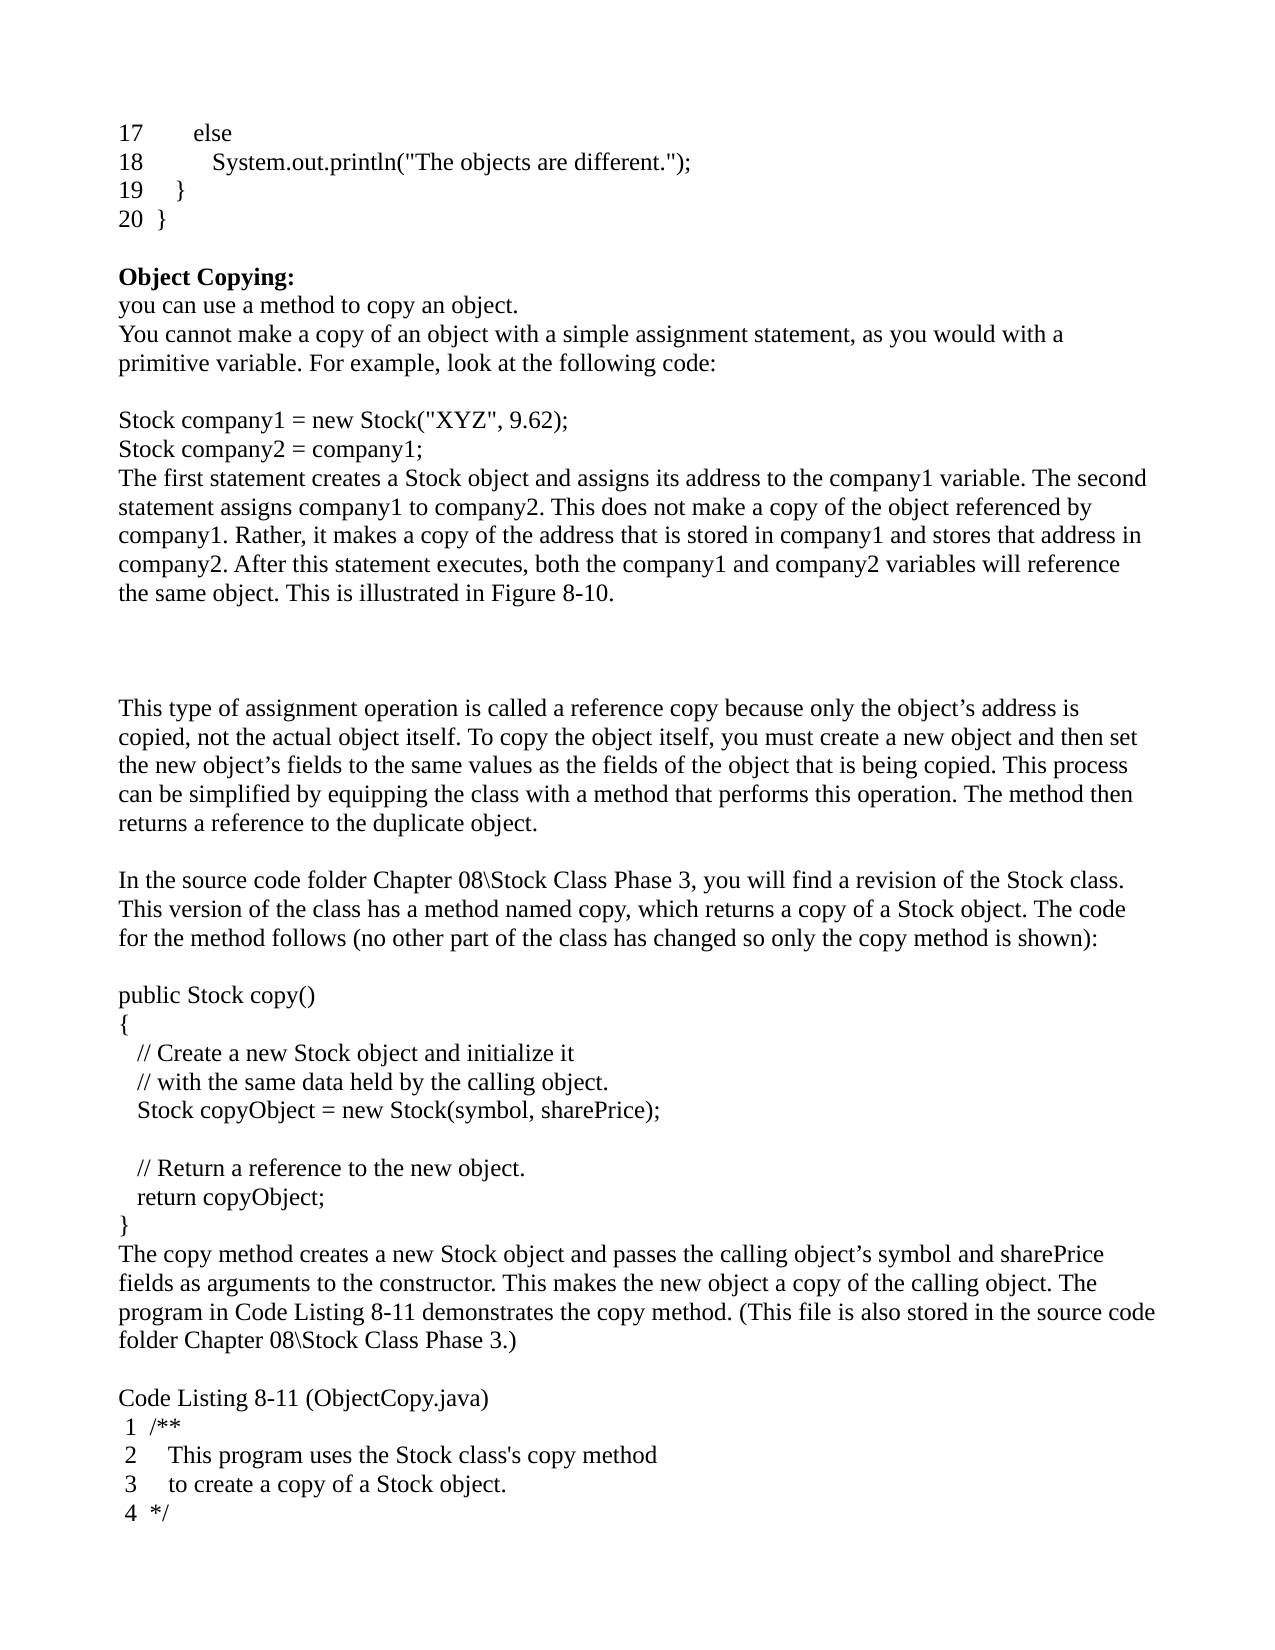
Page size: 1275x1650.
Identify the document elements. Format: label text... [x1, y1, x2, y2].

text This type of assignment operation is called a reference copy because only the object’s address is copied, not the actual object itself. To copy the object itself, you must create a new object and then set the new object’s fields to the same values as the fields of the object that is being copied. This process can be simplified by equipping the class with a method that performs this operation. The method then returns a reference to the duplicate object. [118, 693, 1157, 837]
text // with the same data held by the calling object. [118, 1067, 1157, 1096]
text you can use a method to copy an object. [118, 291, 1157, 319]
text 20 } [118, 204, 1157, 233]
text // Return a reference to the new object. [118, 1153, 1157, 1182]
text 19 } [118, 176, 1157, 204]
text Stock company2 = company1; [118, 434, 1157, 463]
text 3 to create a copy of a Stock object. [118, 1469, 1157, 1498]
text The first statement creates a Stock object and assigns its address to the company1 variable. The second statement assigns company1 to company2. This does not make a copy of the object referenced by company1. Rather, it makes a copy of the address that is stored in company1 and stores that address in company2. After this statement executes, both the company1 and company2 variables will reference the same object. This is illustrated in Figure 8-10. [118, 463, 1157, 607]
text 2 This program uses the Stock class's copy method [118, 1441, 1157, 1469]
text } [118, 1211, 1157, 1239]
text Stock company1 = new Stock("XYZ", 9.62); [118, 406, 1157, 434]
text // Create a new Stock object and initialize it [118, 1038, 1157, 1067]
text Code Listing 8-11 (ObjectCopy.java) [118, 1383, 1157, 1412]
text 18 System.out.println("The objects are different."); [118, 147, 1157, 176]
text 17 else [118, 118, 1157, 147]
text public Stock copy() [118, 981, 1157, 1009]
text { [118, 1009, 1157, 1038]
text Stock copyObject = new Stock(symbol, sharePrice); [118, 1096, 1157, 1124]
text The copy method creates a new Stock object and passes the calling object’s symbol and sharePrice fields as arguments to the constructor. This makes the new object a copy of the calling object. The program in Code Listing 8-11 demonstrates the copy method. (This file is also stored in the source code folder Chapter 08\Stock Class Phase 3.) [118, 1239, 1157, 1354]
text In the source code folder Chapter 08\Stock Class Phase 3, you will find a revision of the Stock class. This version of the class has a method named copy, which returns a copy of a Stock object. The code for the method follows (no other part of the class has changed so only the copy method is shown): [118, 866, 1157, 952]
text 1 /** [118, 1412, 1157, 1441]
text 4 */ [118, 1498, 1157, 1527]
text Object Copying: [118, 262, 1157, 291]
text You cannot make a copy of an object with a simple assignment statement, as you would with a primitive variable. For example, look at the following code: [118, 319, 1157, 377]
text return copyObject; [118, 1182, 1157, 1211]
